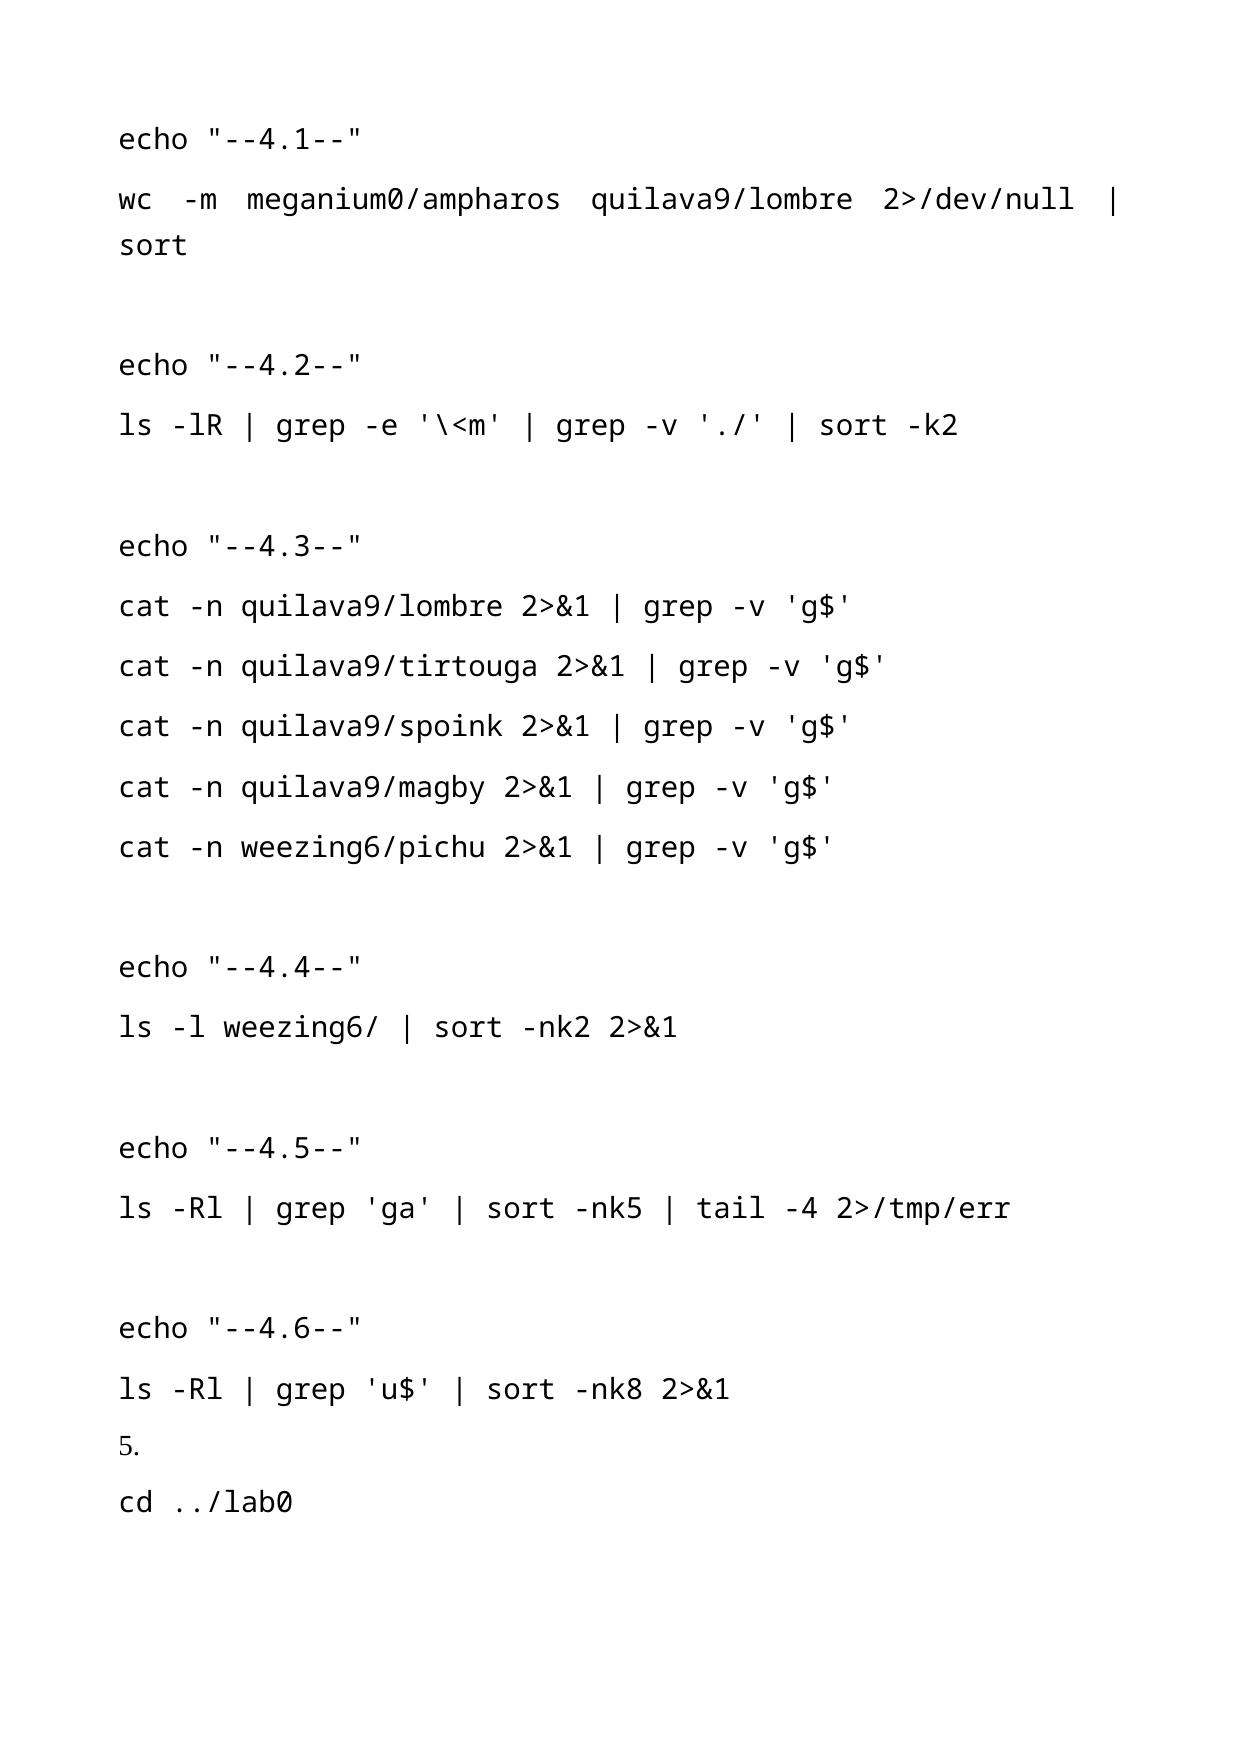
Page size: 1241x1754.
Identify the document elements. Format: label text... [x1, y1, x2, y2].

text 5. [118, 1428, 1122, 1462]
text echo "--4.6--" [118, 1308, 1122, 1347]
text ls -l weezing6/ | sort -nk2 2>&1 [118, 1007, 1122, 1046]
text cat -n weezing6/pichu 2>&1 | grep -v 'g$' [118, 826, 1122, 866]
text ls -lR | grep -e '\<m' | grep -v './' | sort -k2 [118, 404, 1122, 444]
text echo "--4.5--" [118, 1127, 1122, 1167]
text echo "--4.1--" [118, 118, 1122, 158]
text wc -m meganium0/ampharos quilava9/lombre 2>/dev/null | sort [118, 178, 1122, 264]
text cd ../lab0 [118, 1481, 1122, 1521]
text ls -Rl | grep 'ga' | sort -nk5 | tail -4 2>/tmp/err [118, 1187, 1122, 1227]
text cat -n quilava9/spoink 2>&1 | grep -v 'g$' [118, 706, 1122, 745]
text echo "--4.4--" [118, 946, 1122, 986]
text cat -n quilava9/lombre 2>&1 | grep -v 'g$' [118, 585, 1122, 625]
text echo "--4.2--" [118, 344, 1122, 384]
text echo "--4.3--" [118, 525, 1122, 565]
text ls -Rl | grep 'u$' | sort -nk8 2>&1 [118, 1368, 1122, 1408]
text cat -n quilava9/tirtouga 2>&1 | grep -v 'g$' [118, 645, 1122, 685]
text cat -n quilava9/magby 2>&1 | grep -v 'g$' [118, 766, 1122, 806]
